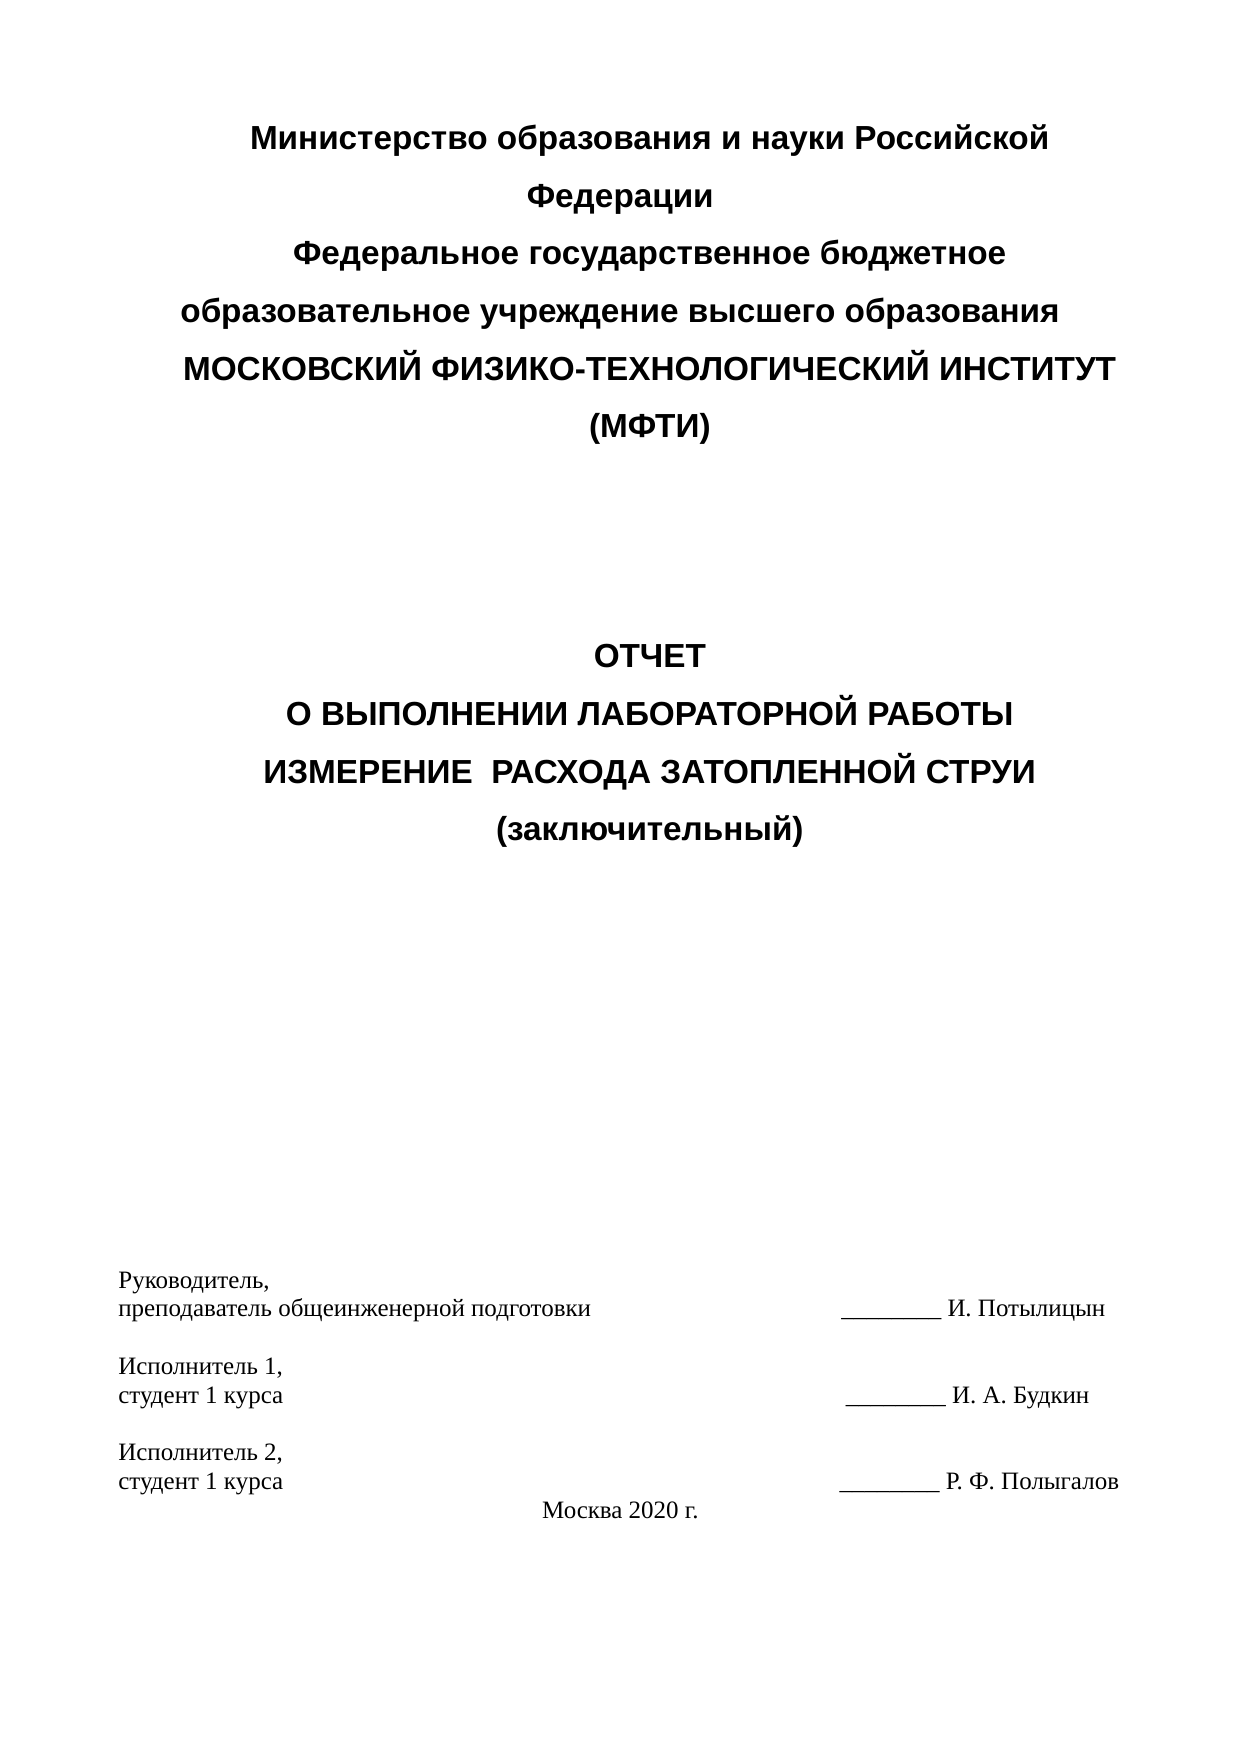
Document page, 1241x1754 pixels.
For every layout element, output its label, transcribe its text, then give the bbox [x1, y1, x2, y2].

subtitle (заключительный) [118, 809, 1122, 848]
subtitle О ВЫПОЛНЕНИИ ЛАБОРАТОРНОЙ РАБОТЫ [118, 694, 1122, 733]
subtitle ОТЧЕТ [118, 637, 1122, 675]
subtitle ИЗМЕРЕНИЕ РАСХОДА ЗАТОПЛЕННОЙ СТРУИ [118, 752, 1122, 790]
text Исполнитель 1, [118, 1351, 1122, 1380]
subtitle МОСКОВСКИЙ ФИЗИКО-ТЕХНОЛОГИЧЕСКИЙ ИНСТИТУТ [118, 348, 1122, 387]
text Руководитель, [118, 1265, 1122, 1293]
text студент 1 курса ________ Р. Ф. Полыгалов [118, 1466, 1122, 1495]
text Исполнитель 2, [118, 1437, 1122, 1466]
subtitle Федеральное государственное бюджетное образовательное учреждение высшего образования [118, 233, 1122, 329]
subtitle (МФТИ) [118, 406, 1122, 444]
text студент 1 курса ________ И. А. Будкин [118, 1380, 1122, 1408]
text Москва 2020 г. [118, 1495, 1122, 1552]
subtitle Министерство образования и науки Российской Федерации [118, 118, 1122, 214]
text преподаватель общеинженерной подготовки ________ И. Потылицын [118, 1293, 1122, 1322]
